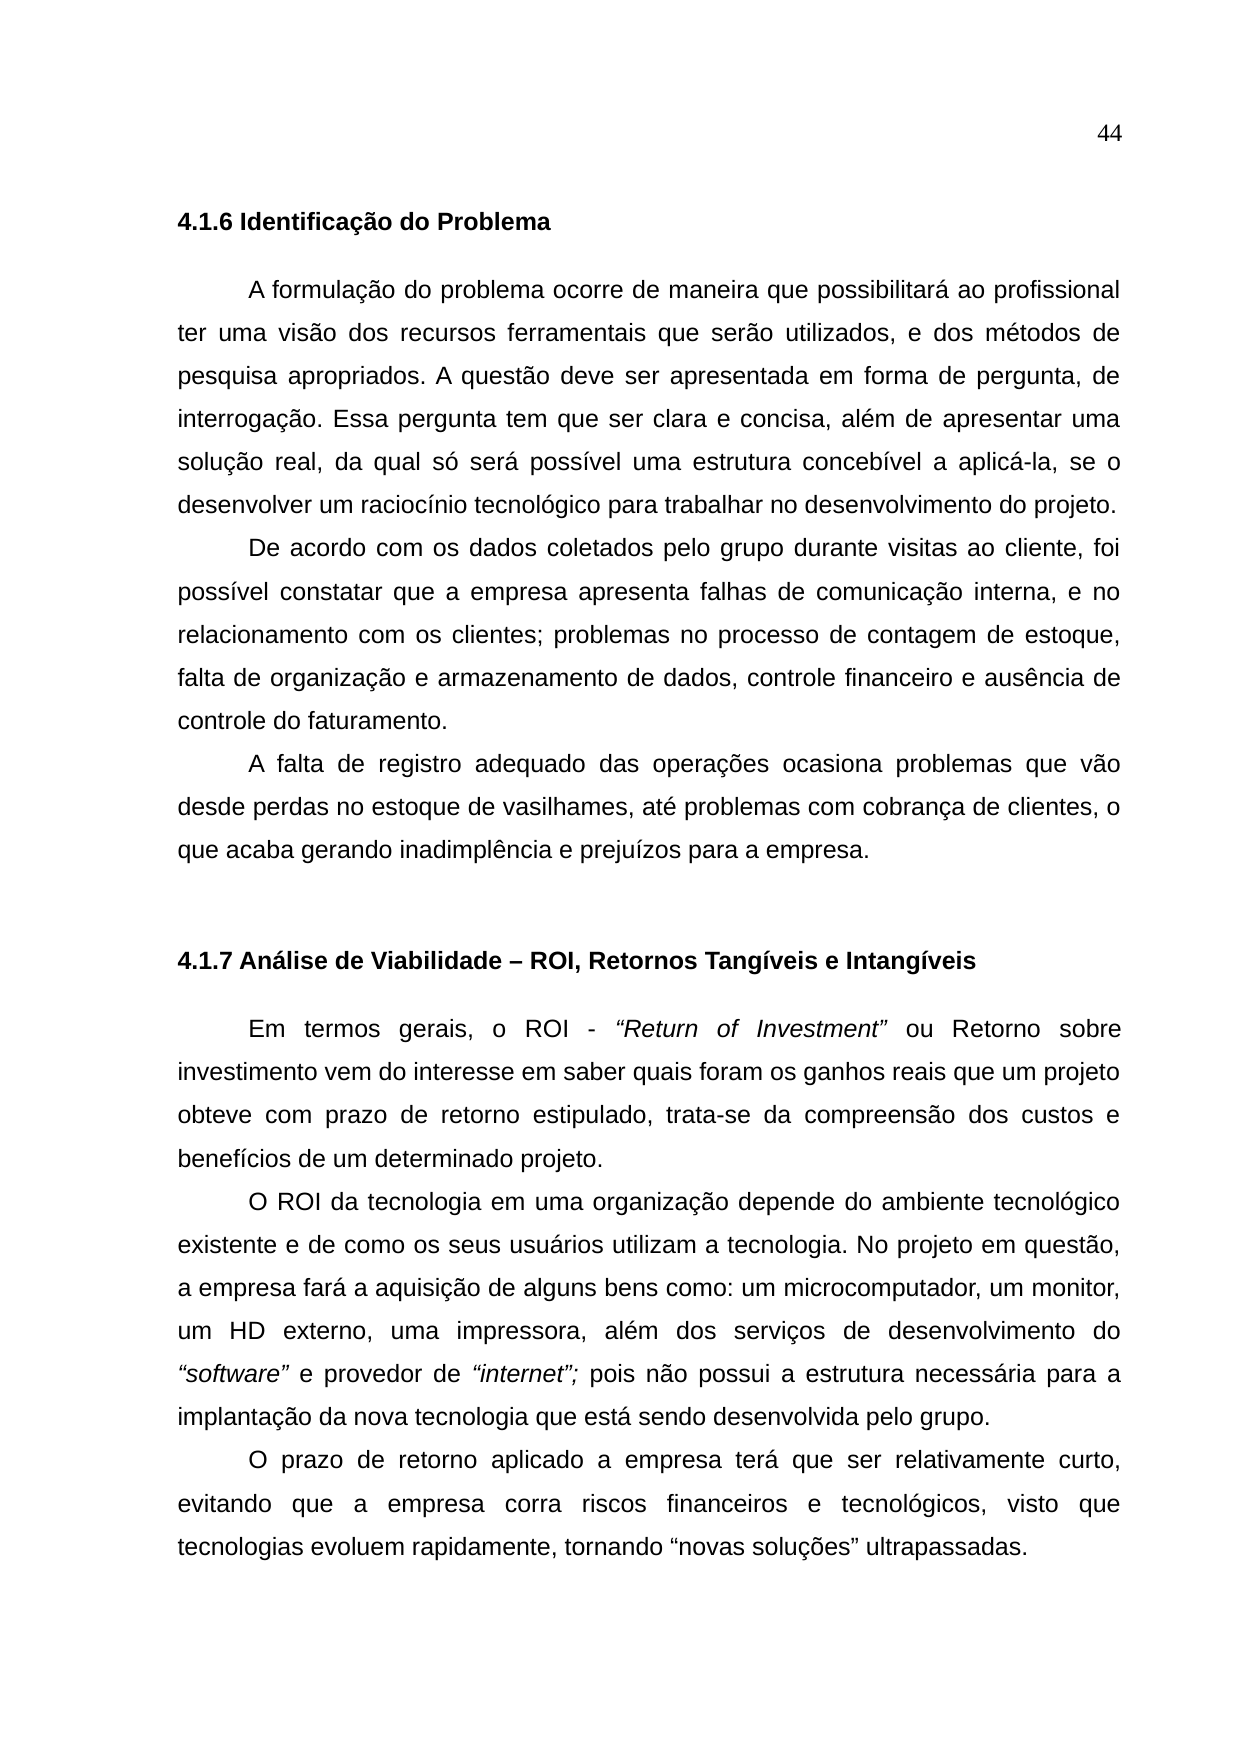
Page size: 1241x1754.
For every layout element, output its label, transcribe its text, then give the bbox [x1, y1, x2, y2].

text A formulação do problema ocorre de maneira que possibilitará ao profissional ter uma visão dos recursos ferramentais que serão utilizados, e dos métodos de pesquisa apropriados. A questão deve ser apresentada em forma de pergunta, de interrogação. Essa pergunta tem que ser clara e concisa, além de apresentar uma solução real, da qual só será possível uma estrutura concebível a aplicá-la, se o desenvolver um raciocínio tecnológico para trabalhar no desenvolvimento do projeto. [177, 274, 1122, 519]
text O prazo de retorno aplicado a empresa terá que ser relativamente curto, evitando que a empresa corra riscos financeiros e tecnológicos, visto que tecnologias evoluem rapidamente, tornando “novas soluções” ultrapassadas. [177, 1445, 1122, 1560]
subtitle 4.1.6 Identificação do Problema [177, 207, 1122, 235]
text A falta de registro adequado das operações ocasiona problemas que vão desde perdas no estoque de vasilhames, até problemas com cobrança de clientes, o que acaba gerando inadimplência e prejuízos para a empresa. [177, 749, 1122, 864]
text O ROI da tecnologia em uma organização depende do ambiente tecnológico existente e de como os seus usuários utilizam a tecnologia. No projeto em questão, a empresa fará a aquisição de alguns bens como: um microcomputador, um monitor, um HD externo, uma impressora, além dos serviços de desenvolvimento do “software” e provedor de “internet”; pois não possui a estrutura necessária para a implantação da nova tecnologia que está sendo desenvolvida pelo grupo. [177, 1187, 1122, 1431]
text De acordo com os dados coletados pelo grupo durante visitas ao cliente, foi possível constatar que a empresa apresenta falhas de comunicação interna, e no relacionamento com os clientes; problemas no processo de contagem de estoque, falta de organização e armazenamento de dados, controle financeiro e ausência de controle do faturamento. [177, 533, 1122, 734]
subtitle 4.1.7 Análise de Viabilidade – ROI, Retornos Tangíveis e Intangíveis [177, 946, 1122, 975]
text Em termos gerais, o ROI - “Return of Investment” ou Retorno sobre investimento vem do interesse em saber quais foram os ganhos reais que um projeto obteve com prazo de retorno estipulado, trata-se da compreensão dos custos e benefícios de um determinado projeto. [177, 1014, 1122, 1172]
